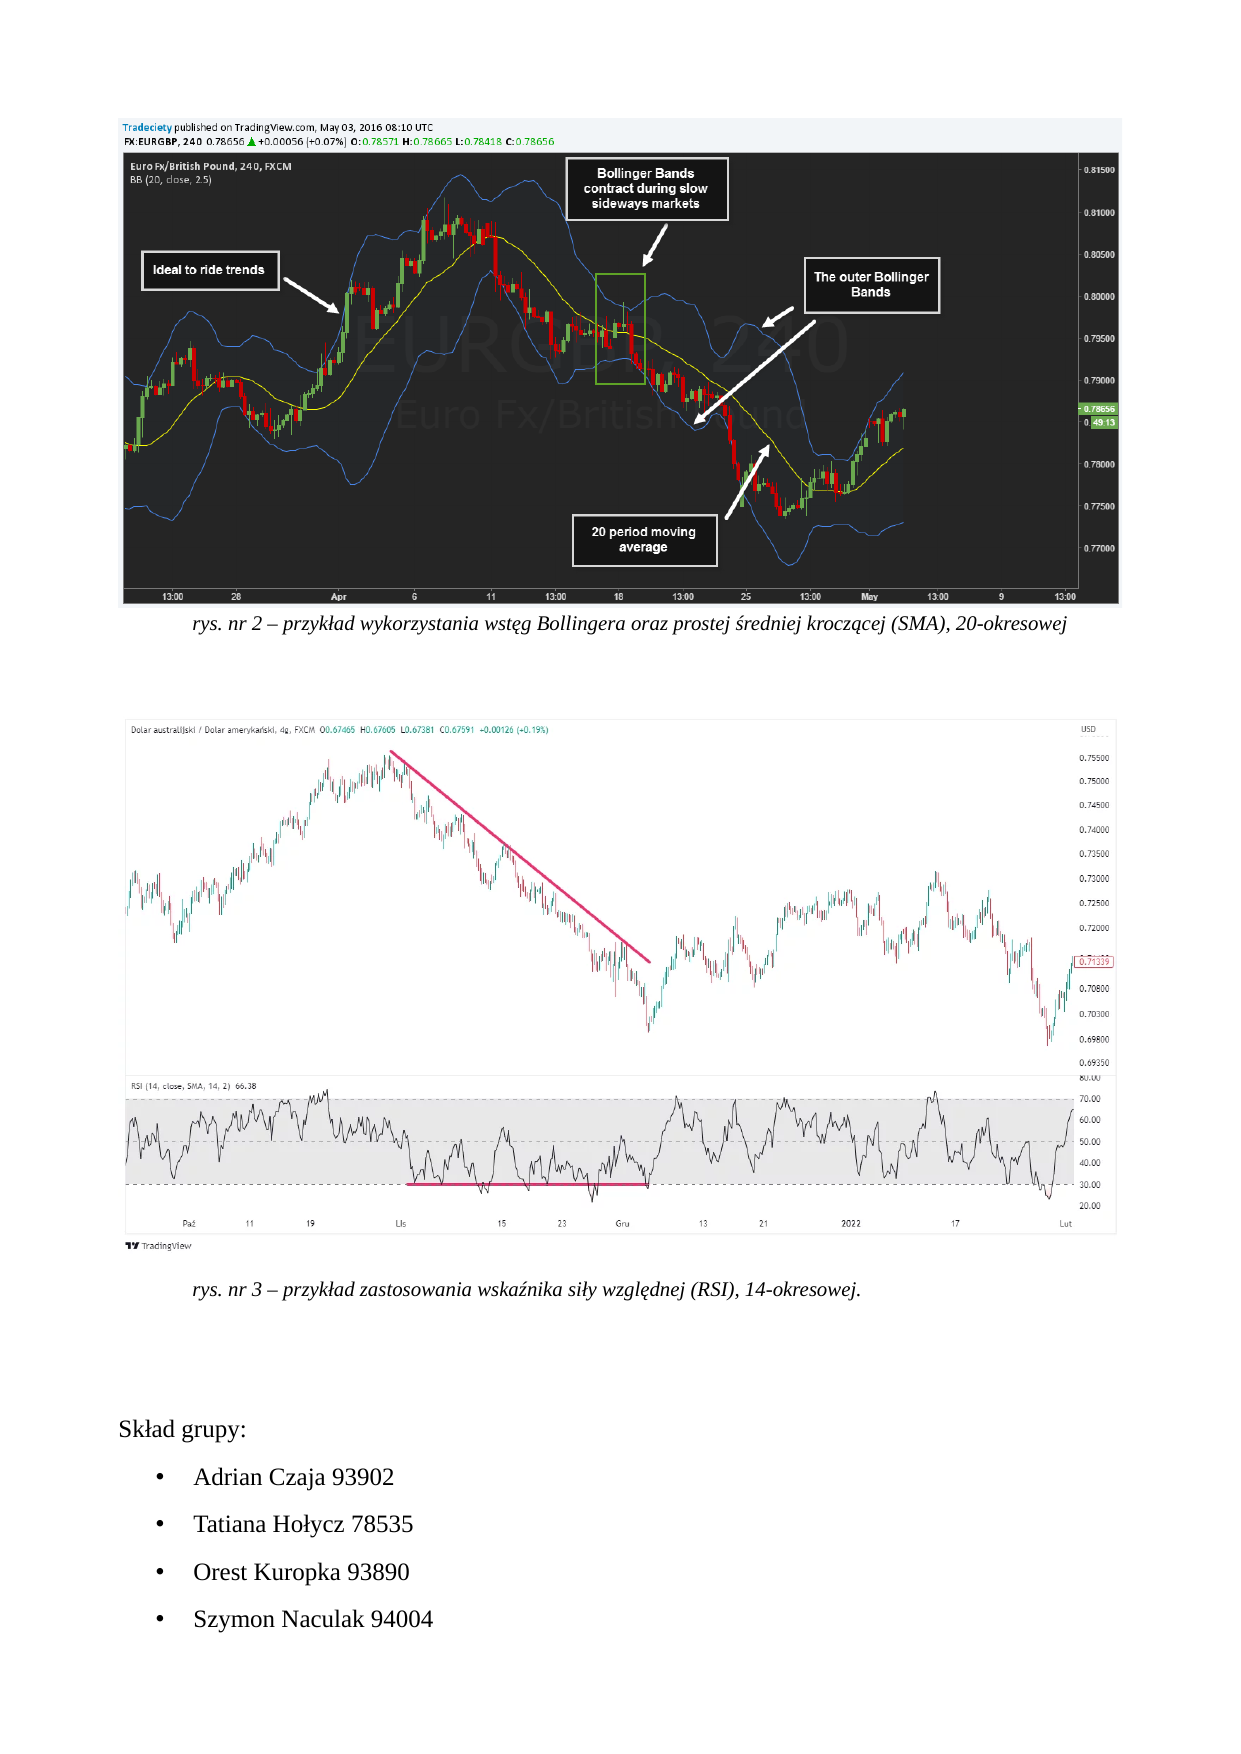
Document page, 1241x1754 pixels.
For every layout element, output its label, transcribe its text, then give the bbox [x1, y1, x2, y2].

list Tatiana Hołycz 78535 [156, 1509, 1122, 1538]
list Adrian Czaja 93902 [156, 1462, 1122, 1491]
picture [118, 700, 1123, 1258]
text Skład grupy: [118, 1414, 1122, 1443]
list Orest Kuropka 93890 [156, 1557, 1122, 1586]
text rys. nr 3 – przykład zastosowania wskaźnika siły względnej (RSI), 14-okresowej. [118, 1277, 1122, 1301]
text rys. nr 2 – przykład wykorzystania wstęg Bollingera oraz prostej średniej kroczącej (SMA), 20-okresowej [118, 608, 1122, 635]
list Szymon Naculak 94004 [156, 1604, 1122, 1633]
picture [118, 118, 1123, 608]
